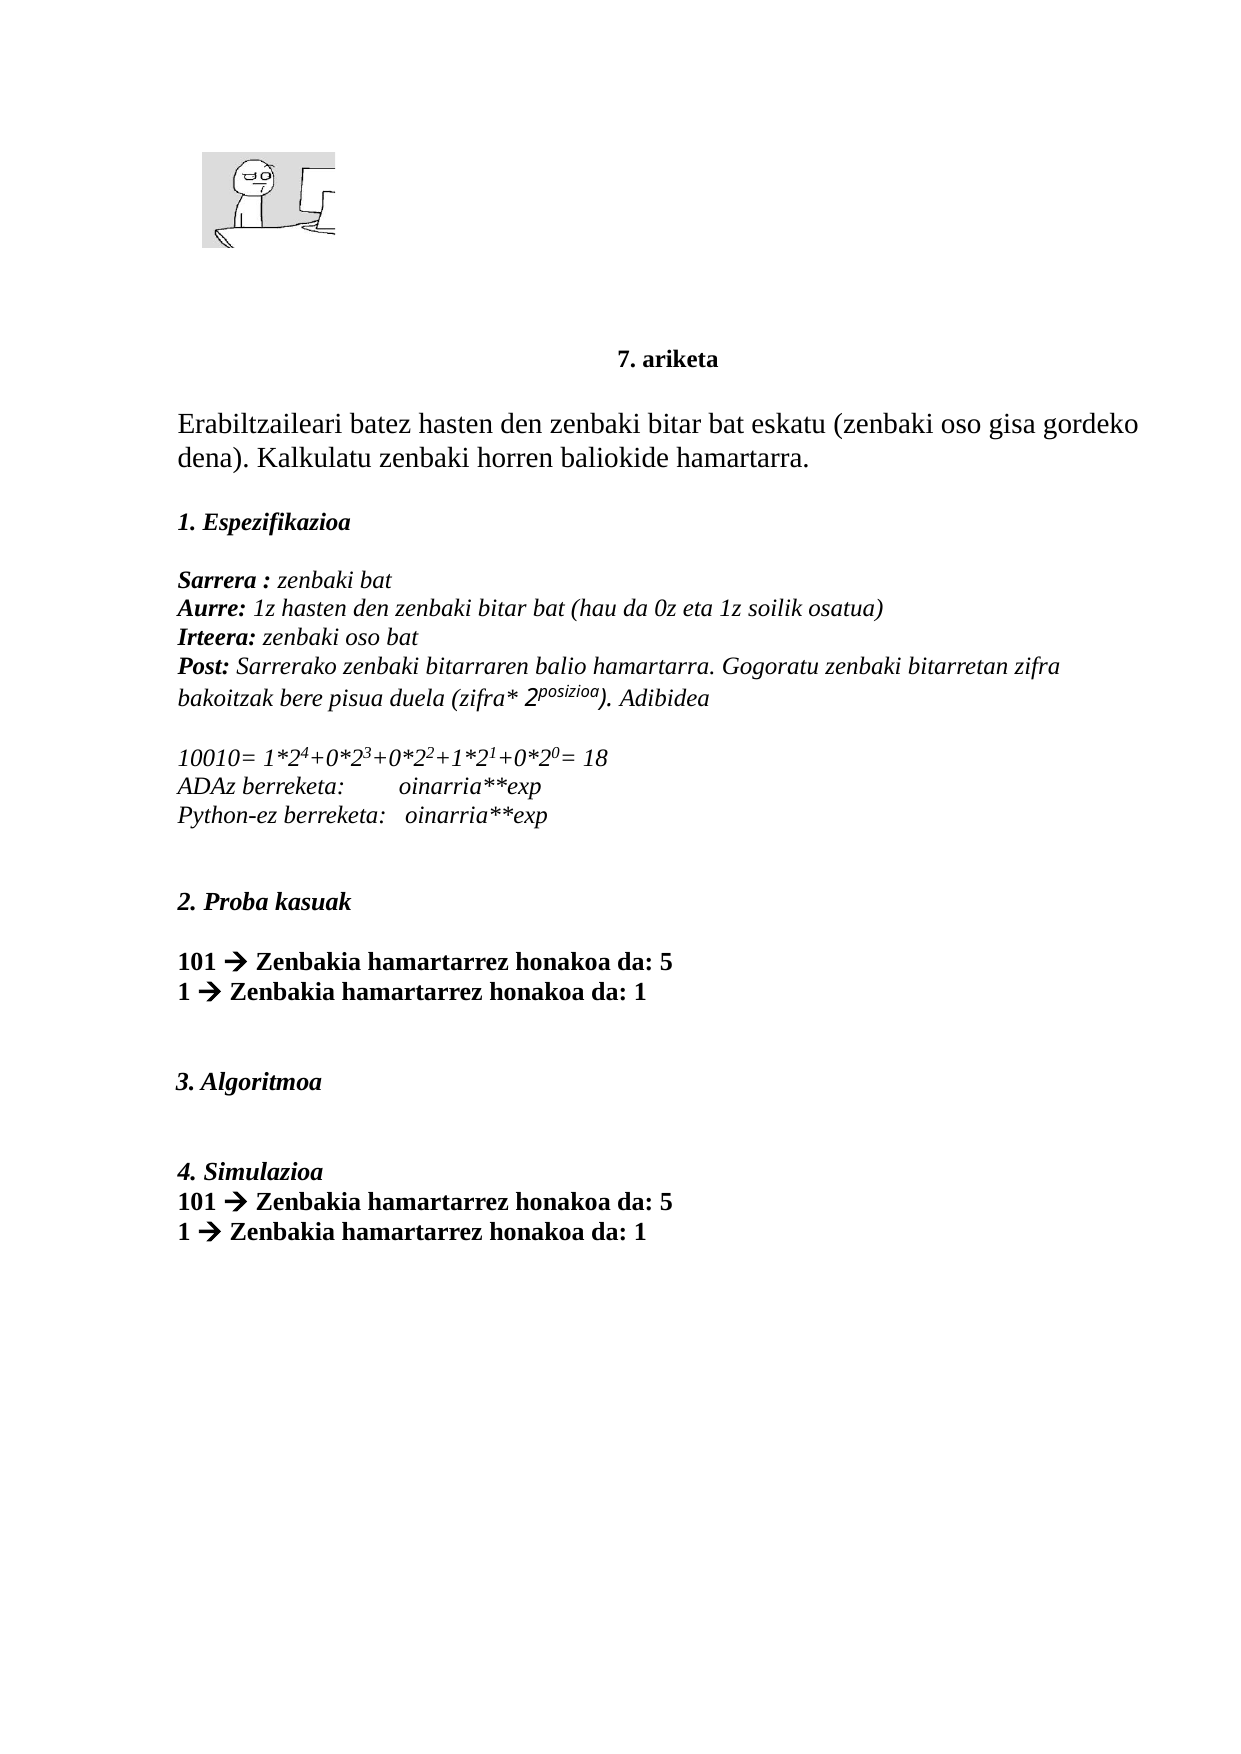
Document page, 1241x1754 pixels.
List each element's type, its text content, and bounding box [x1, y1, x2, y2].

text Erabiltzaileari batez hasten den zenbaki bitar bat eskatu (zenbaki oso gisa gordeko dena). Kalkulatu zenbaki horren baliokide hamartarra. [177, 407, 1152, 474]
text 101  Zenbakia hamartarrez honakoa da: 5 [177, 946, 1152, 976]
text 1  Zenbakia hamartarrez honakoa da: 1 [177, 976, 1152, 1006]
text 4. Simulazioa [177, 1156, 1152, 1186]
text 10010= 1*24+0*23+0*22+1*21+0*20= 18 [177, 743, 1152, 771]
text Python-ez berreketa: oinarria**exp [177, 800, 1152, 829]
subtitle 7. ariketa [177, 344, 1152, 373]
text 3. Algoritmoa [176, 1066, 1152, 1096]
text Irteera: zenbaki oso bat [177, 622, 1152, 651]
text 2. Proba kasuak [177, 886, 1152, 916]
text Aurre: 1z hasten den zenbaki bitar bat (hau da 0z eta 1z soilik osatua) [177, 593, 1152, 622]
text 1. Espezifikazioa [177, 507, 1152, 536]
text ADAz berreketa: oinarria**exp [177, 771, 1152, 800]
text 101  Zenbakia hamartarrez honakoa da: 5 [177, 1186, 1152, 1216]
text Post: Sarrerako zenbaki bitarraren balio hamartarra. Gogoratu zenbaki bitarretan zifra bakoitzak bere pisua duela (zifra* 2posizioa). Adibidea [177, 651, 1152, 714]
text 1  Zenbakia hamartarrez honakoa da: 1 [177, 1216, 1152, 1246]
text Sarrera : zenbaki bat [177, 565, 1152, 593]
